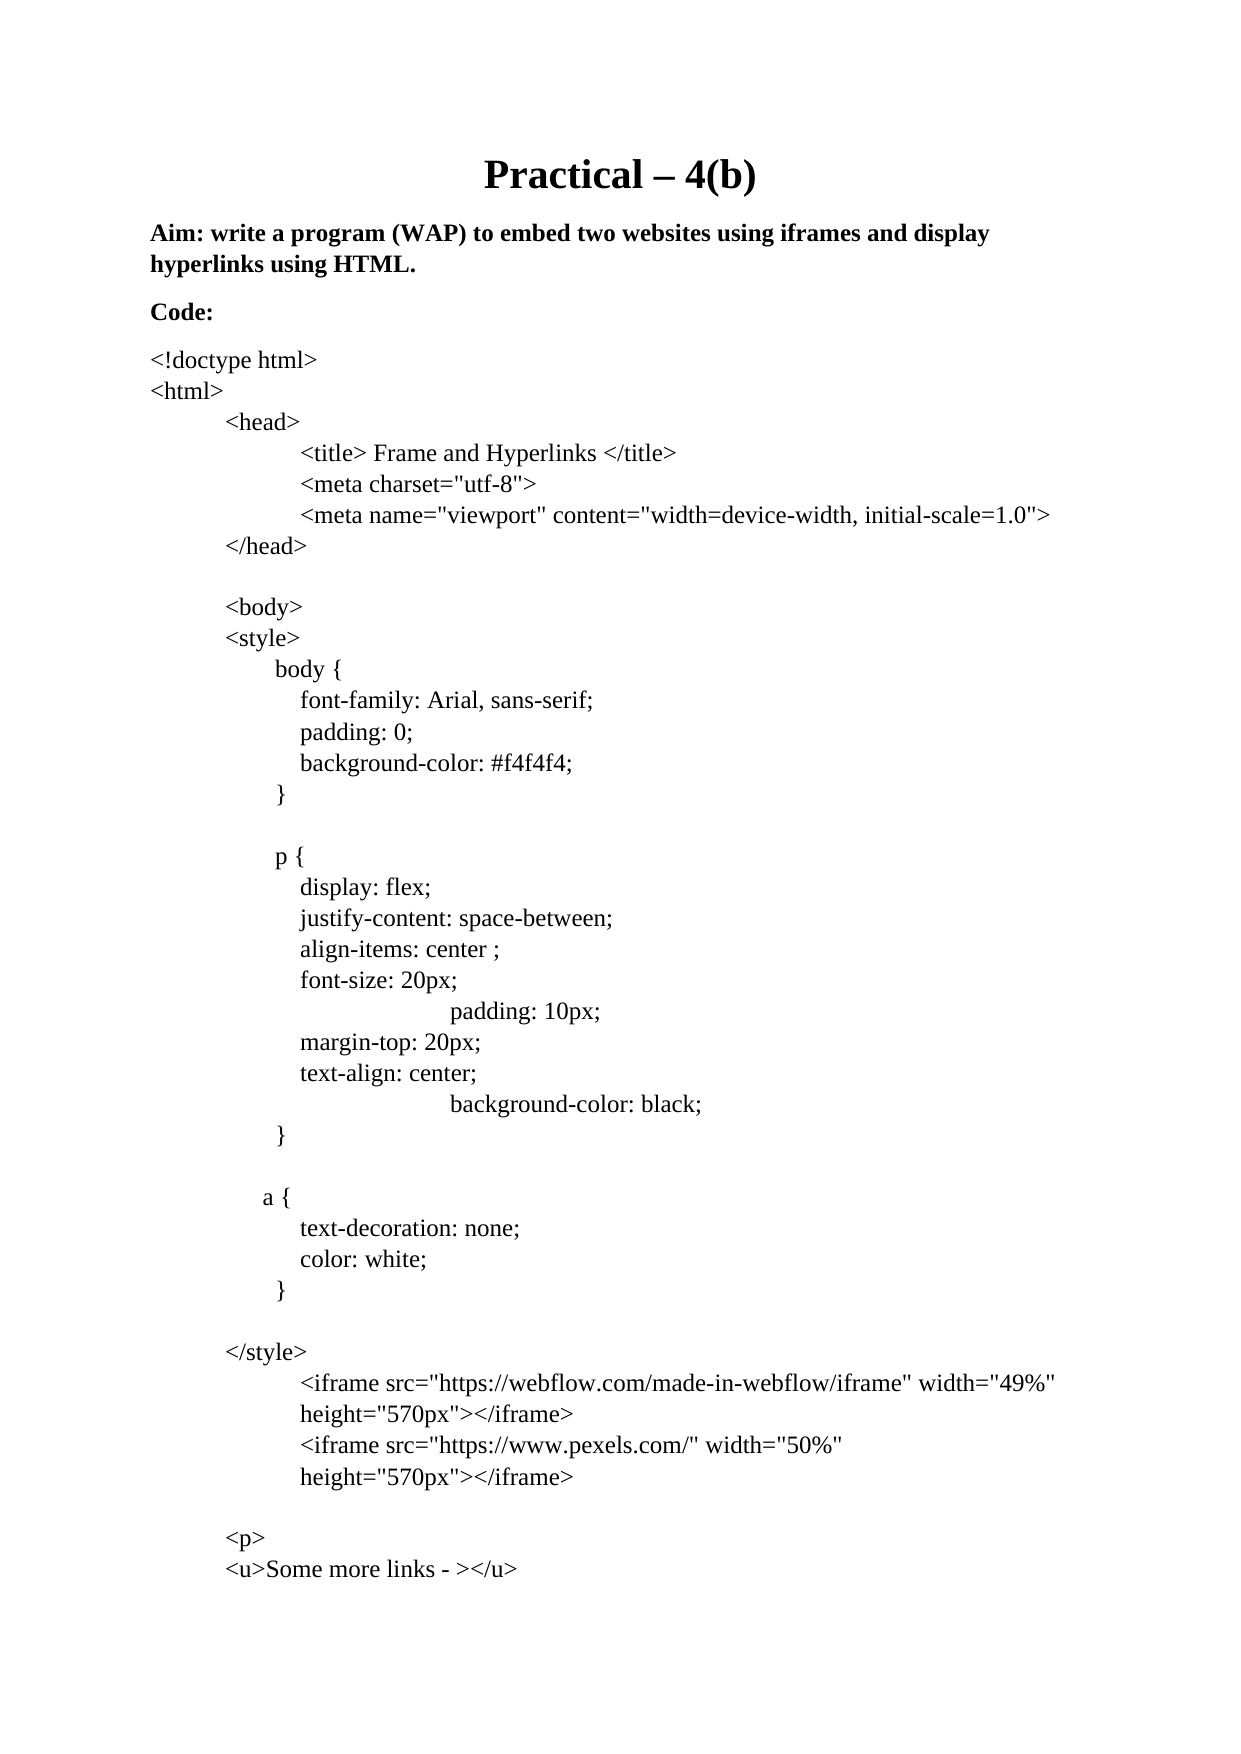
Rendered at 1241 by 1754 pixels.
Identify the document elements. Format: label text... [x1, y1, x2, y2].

text <body> [150, 592, 1090, 621]
text <style> [150, 623, 1090, 652]
text <meta charset="utf-8"> [150, 469, 1090, 498]
text <head> [150, 407, 1090, 436]
text } [150, 1275, 1090, 1304]
text color: white; [150, 1244, 1090, 1273]
text <!doctype html> [150, 345, 1090, 373]
text a { [150, 1182, 1090, 1211]
text font-family: Arial, sans-serif; [225, 686, 1090, 714]
text </style> [150, 1337, 1090, 1366]
text <p> [150, 1523, 1090, 1552]
text margin-top: 20px; [225, 1027, 1090, 1056]
text <iframe src="https://www.pexels.com/" width="50%" height="570px"></iframe> [300, 1431, 1090, 1490]
text Practical – 4(b) [150, 150, 1090, 198]
text text-align: center; [225, 1058, 1090, 1087]
text text-decoration: none; [150, 1213, 1090, 1242]
text <meta name="viewport" content="width=device-width, initial-scale=1.0"> [150, 500, 1090, 529]
text } [225, 1120, 1090, 1149]
text <u>Some more links - ></u> [150, 1554, 1090, 1583]
text padding: 0; [225, 717, 1090, 745]
text align-items: center ; [225, 934, 1090, 963]
text p { [225, 841, 1090, 869]
text font-size: 20px; [225, 965, 1090, 994]
text } [225, 779, 1090, 807]
text background-color: #f4f4f4; [225, 748, 1090, 776]
text padding: 10px; [225, 996, 1090, 1025]
text background-color: black; [225, 1089, 1090, 1118]
text <html> [150, 376, 1090, 404]
text <title> Frame and Hyperlinks </title> [150, 438, 1090, 467]
text </head> [150, 531, 1090, 560]
text justify-content: space-between; [225, 903, 1090, 932]
text Aim: write a program (WAP) to embed two websites using iframes and display hyperlinks using HTML. [150, 218, 1090, 278]
text <iframe src="https://webflow.com/made-in-webflow/iframe" width="49%" height="570px"></iframe> [300, 1368, 1090, 1428]
text display: flex; [225, 872, 1090, 901]
text body { [225, 654, 1090, 683]
text Code: [150, 297, 1090, 326]
